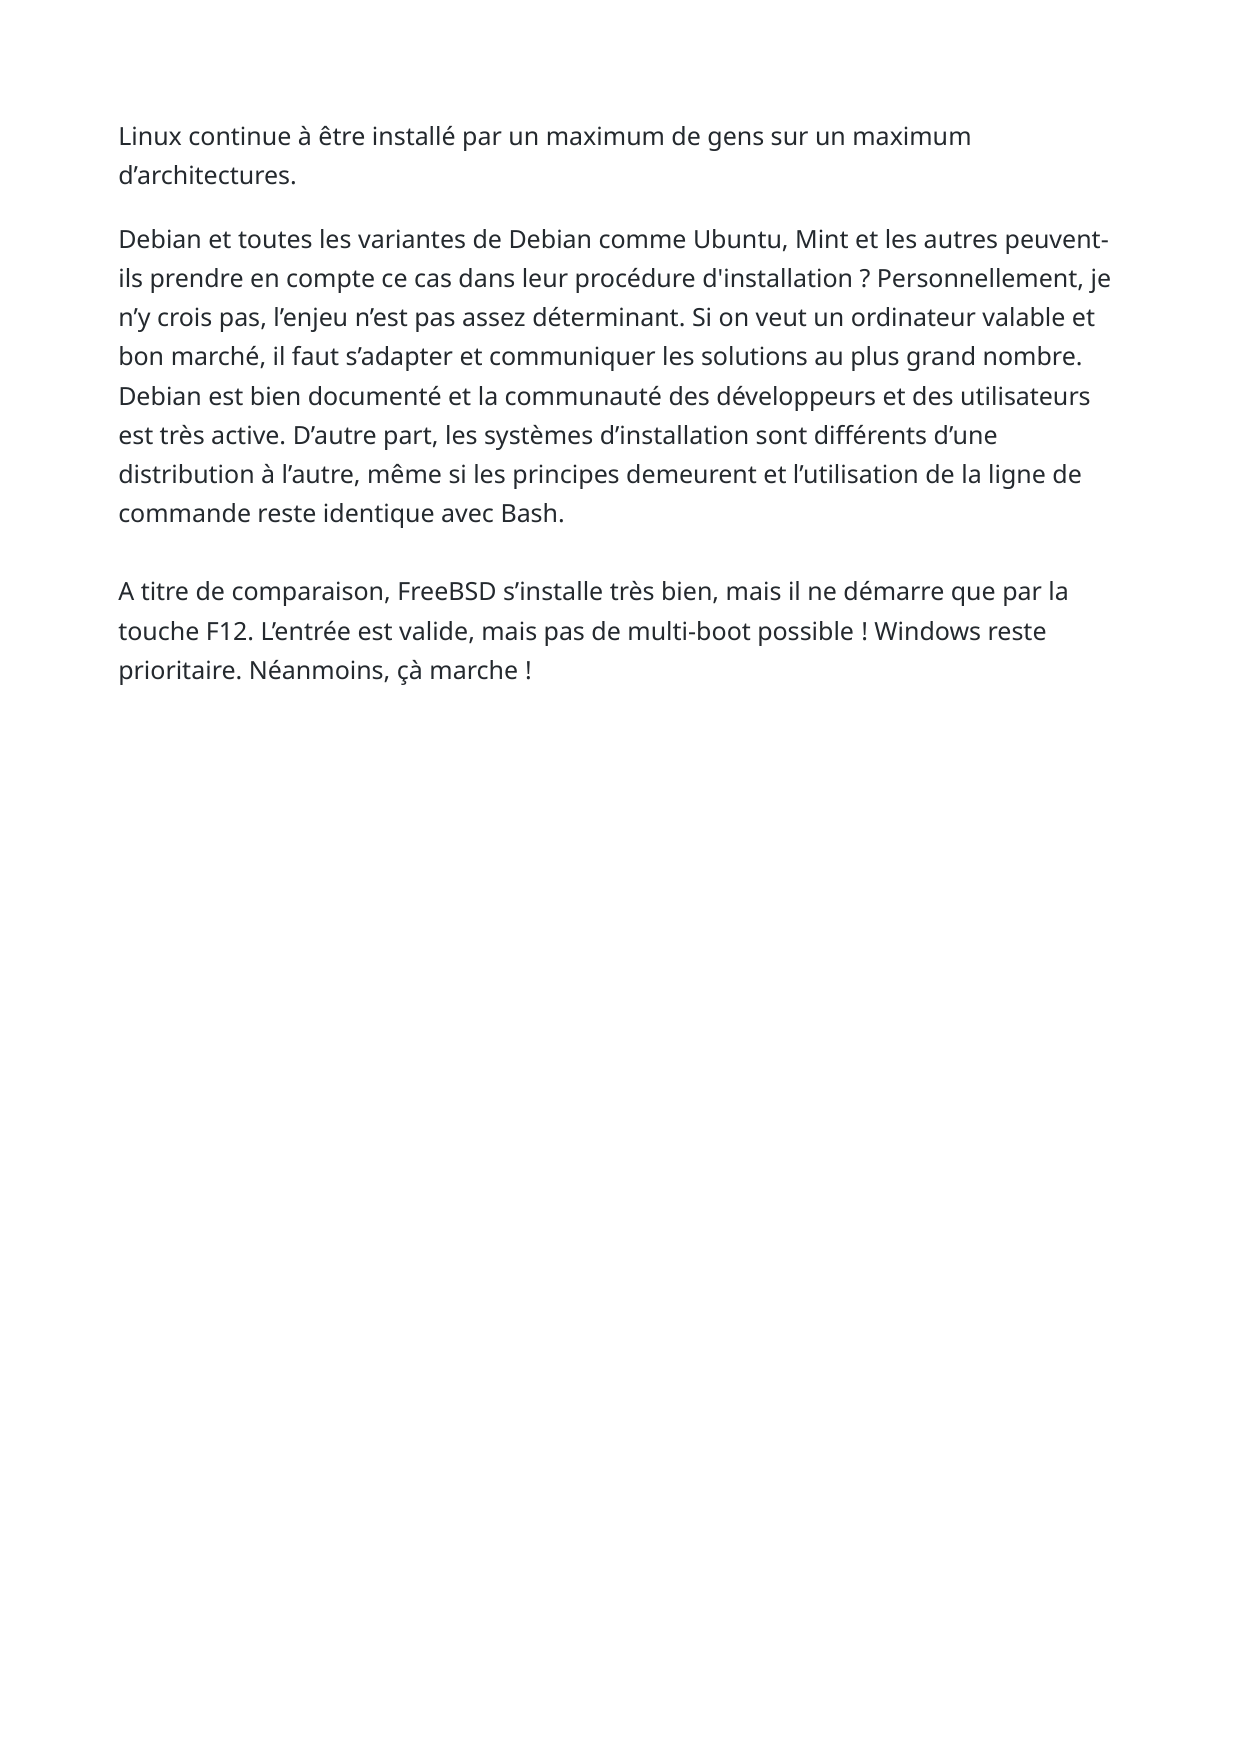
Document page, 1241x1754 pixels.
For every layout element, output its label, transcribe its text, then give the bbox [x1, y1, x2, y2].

text Linux continue à être installé par un maximum de gens sur un maximum d’architectures. [118, 118, 1122, 191]
text A titre de comparaison, FreeBSD s’installe très bien, mais il ne démarre que par la touche F12. L’entrée est valide, mais pas de multi-boot possible ! Windows reste prioritaire. Néanmoins, çà marche ! [118, 574, 1122, 686]
text Debian et toutes les variantes de Debian comme Ubuntu, Mint et les autres peuvent-ils prendre en compte ce cas dans leur procédure d'installation ? Personnellement, je n’y crois pas, l’enjeu n’est pas assez déterminant. Si on veut un ordinateur valable et bon marché, il faut s’adapter et communiquer les solutions au plus grand nombre. Debian est bien documenté et la communauté des développeurs et des utilisateurs est très active. D’autre part, les systèmes d’installation sont différents d’une distribution à l’autre, même si les principes demeurent et l’utilisation de la ligne de commande reste identique avec Bash. [118, 221, 1122, 530]
